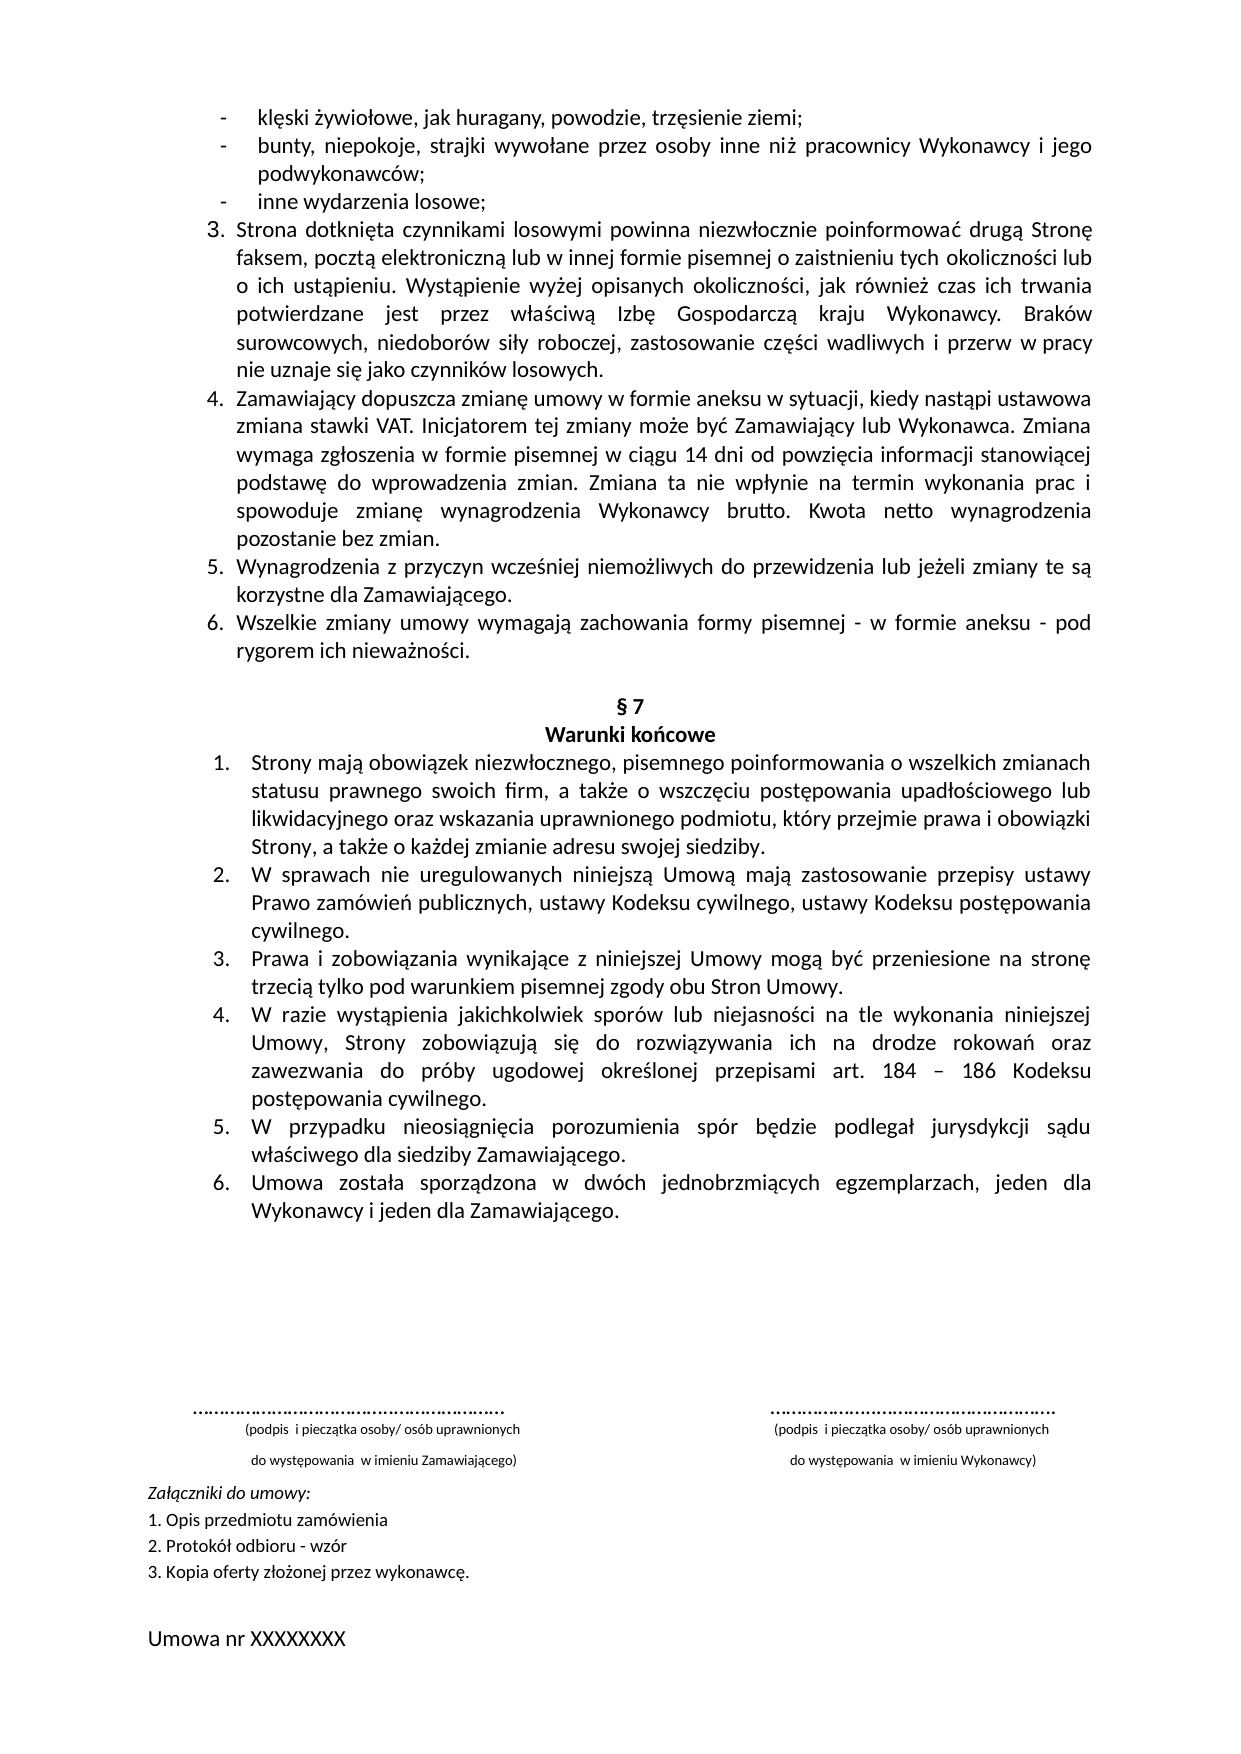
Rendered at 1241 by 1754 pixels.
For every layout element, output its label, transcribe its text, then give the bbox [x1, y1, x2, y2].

text Warunki końcowe [148, 720, 1093, 748]
list W przypadku nieosiągnięcia porozumienia spór będzie podlegał jurysdykcji sądu właściwego dla siedziby Zamawiającego. [213, 1112, 1093, 1168]
text do występowania w imieniu Zamawiającego) do występowania w imieniu Wykonawcy) [193, 1451, 1093, 1481]
list - inne wydarzenia losowe; [220, 187, 1093, 216]
list Prawa i zobowiązania wynikające z niniejszej Umowy mogą być przeniesione na stronę trzecią tylko pod warunkiem pisemnej zgody obu Stron Umowy. [213, 944, 1093, 1000]
text 2. Protokół odbioru - wzór [148, 1534, 1093, 1557]
text 3. Kopia oferty złożonej przez wykonawcę. [148, 1561, 1093, 1583]
text 1. Opis przedmiotu zamówienia [148, 1508, 1093, 1531]
list Strona dotknięta czynnikami losowymi powinna niezwłocznie poinformować drugą Stronę faksem, pocztą elektroniczną lub w innej formie pisemnej o zaistnieniu tych okoliczności lub o ich ustąpieniu. Wystąpienie wyżej opisanych okoliczności, jak również czas ich trwania potwierdzane jest przez właściwą Izbę Gospodarczą kraju Wykonawcy. Braków surowcowych, niedoborów siły roboczej, zastosowanie części wadliwych i przerw w pracy nie uznaje się jako czynników losowych. [207, 216, 1093, 384]
list W sprawach nie uregulowanych niniejszą Umową mają zastosowanie przepisy ustawy Prawo zamówień publicznych, ustawy Kodeksu cywilnego, ustawy Kodeksu postępowania cywilnego. [213, 860, 1093, 944]
list Zamawiający dopuszcza zmianę umowy w formie aneksu w sytuacji, kiedy nastąpi ustawowa zmiana stawki VAT. Inicjatorem tej zmiany może być Zamawiający lub Wykonawca. Zmiana wymaga zgłoszenia w formie pisemnej w ciągu 14 dni od powzięcia informacji stanowiącej podstawę do wprowadzenia zmian. Zmiana ta nie wpłynie na termin wykonania prac i spowoduje zmianę wynagrodzenia Wykonawcy brutto. Kwota netto wynagrodzenia pozostanie bez zmian. [207, 384, 1093, 552]
text (podpis i pieczątka osoby/ osób uprawnionych (podpis i pieczątka osoby/ osób uprawnionych [193, 1420, 1093, 1451]
text Załączniki do umowy: [148, 1481, 1093, 1504]
text ………………………………..………………… ………………..……………………………. [193, 1392, 1093, 1420]
list Wszelkie zmiany umowy wymagają zachowania formy pisemnej - w formie aneksu - pod rygorem ich nieważności. [207, 608, 1093, 664]
text § 7 [148, 692, 1093, 720]
list Umowa została sporządzona w dwóch jednobrzmiących egzemplarzach, jeden dla Wykonawcy i jeden dla Zamawiającego. [213, 1168, 1093, 1224]
list - klęski żywiołowe, jak huragany, powodzie, trzęsienie ziemi; [220, 103, 1093, 131]
list Strony mają obowiązek niezwłocznego, pisemnego poinformowania o wszelkich zmianach statusu prawnego swoich firm, a także o wszczęciu postępowania upadłościowego lub likwidacyjnego oraz wskazania uprawnionego podmiotu, który przejmie prawa i obowiązki Strony, a także o każdej zmianie adresu swojej siedziby. [213, 748, 1093, 860]
list W razie wystąpienia jakichkolwiek sporów lub niejasności na tle wykonania niniejszej Umowy, Strony zobowiązują się do rozwiązywania ich na drodze rokowań oraz zawezwania do próby ugodowej określonej przepisami art. 184 – 186 Kodeksu postępowania cywilnego. [213, 1000, 1093, 1112]
list - bunty, niepokoje, strajki wywołane przez osoby inne niż pracownicy Wykonawcy i jego podwykonawców; [220, 131, 1093, 187]
list Wynagrodzenia z przyczyn wcześniej niemożliwych do przewidzenia lub jeżeli zmiany te są korzystne dla Zamawiającego. [207, 552, 1093, 608]
